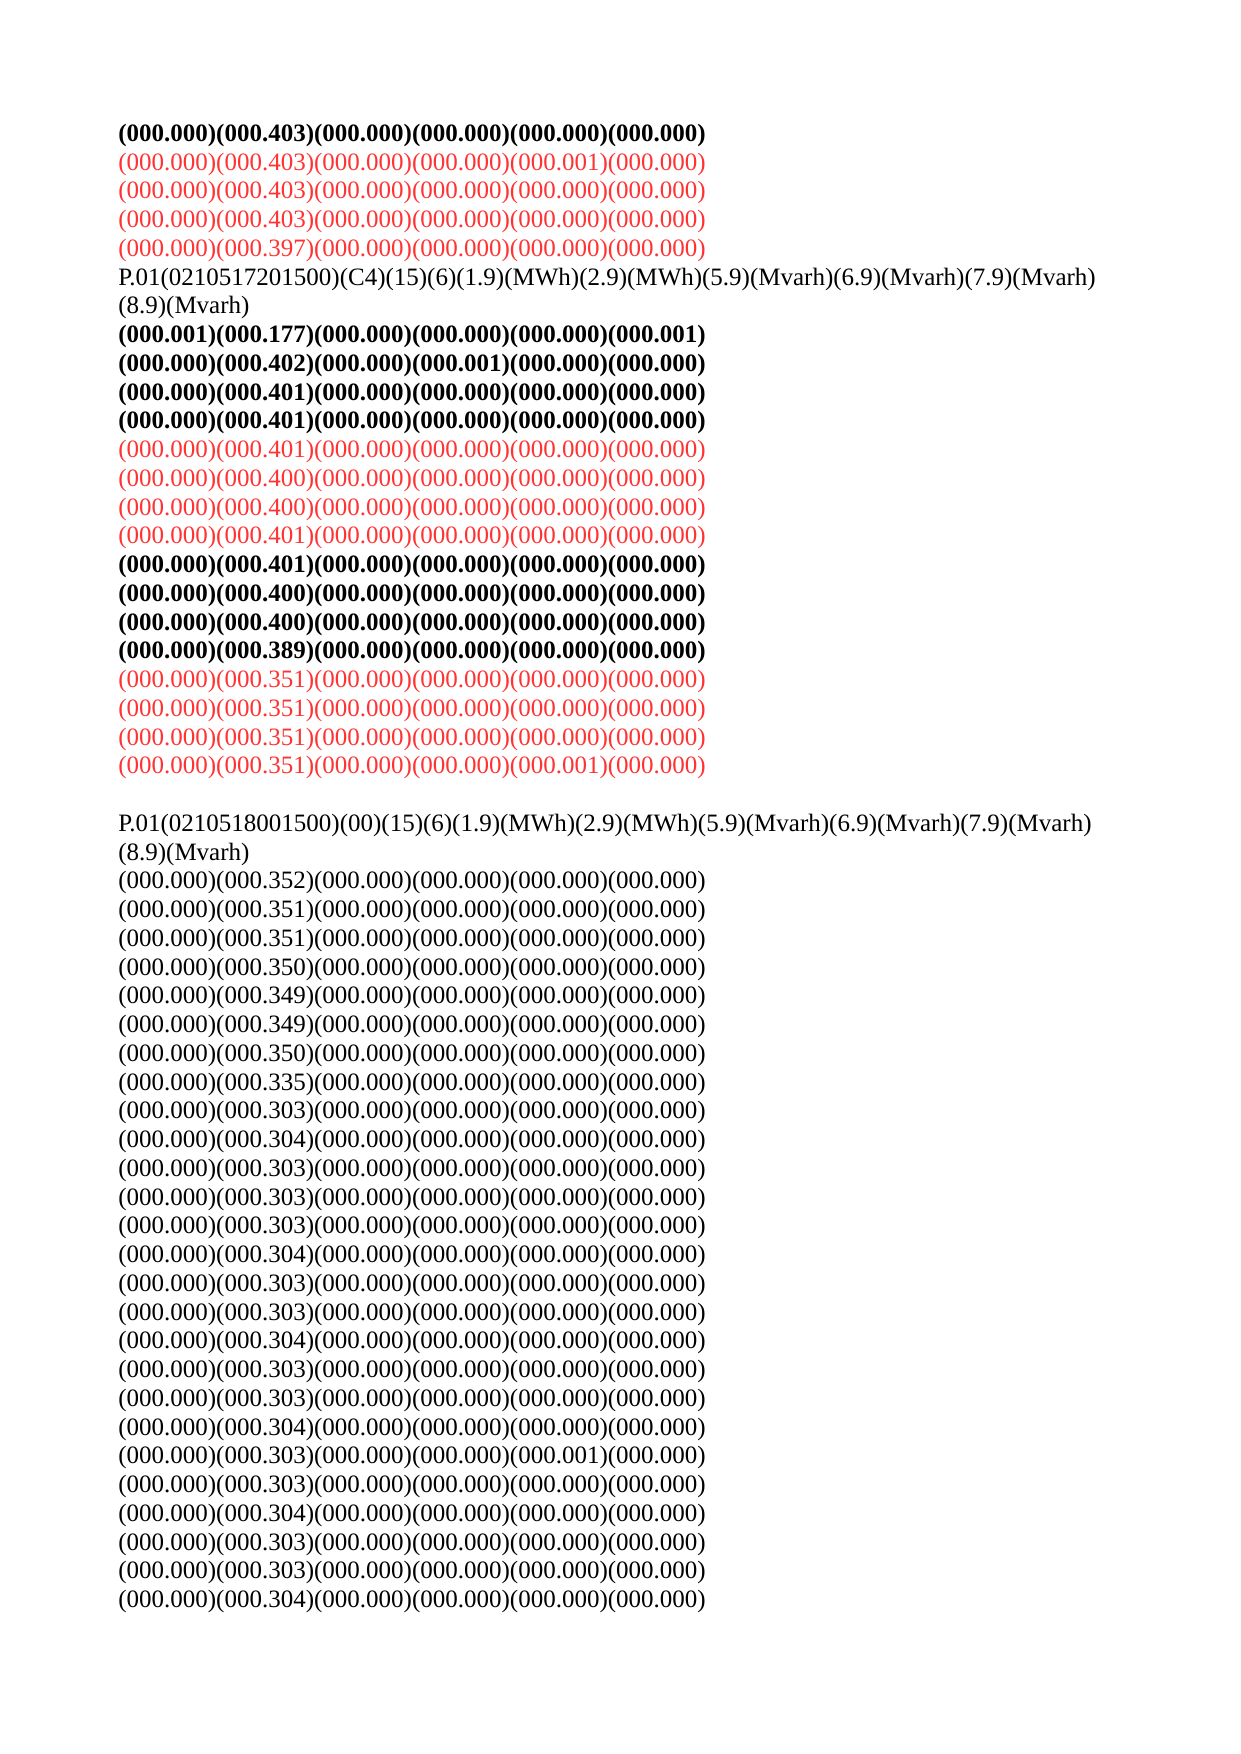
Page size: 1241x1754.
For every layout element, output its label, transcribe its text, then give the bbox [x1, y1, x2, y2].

text (000.000)(000.403)(000.000)(000.000)(000.000)(000.000) [118, 204, 1122, 233]
text (000.000)(000.401)(000.000)(000.000)(000.000)(000.000) [118, 521, 1122, 549]
text (000.000)(000.397)(000.000)(000.000)(000.000)(000.000) [118, 233, 1122, 262]
text (000.000)(000.400)(000.000)(000.000)(000.000)(000.000) [118, 463, 1122, 492]
text (000.000)(000.351)(000.000)(000.000)(000.000)(000.000) [118, 923, 1122, 952]
text (000.000)(000.350)(000.000)(000.000)(000.000)(000.000) [118, 1038, 1122, 1067]
text (000.000)(000.303)(000.000)(000.000)(000.000)(000.000) [118, 1383, 1122, 1412]
text (000.000)(000.351)(000.000)(000.000)(000.001)(000.000) [118, 751, 1122, 779]
text (000.000)(000.303)(000.000)(000.000)(000.000)(000.000) [118, 1211, 1122, 1239]
text (000.000)(000.401)(000.000)(000.000)(000.000)(000.000) [118, 549, 1122, 578]
text P.01(0210518001500)(00)(15)(6)(1.9)(MWh)(2.9)(MWh)(5.9)(Mvarh)(6.9)(Mvarh)(7.9)(Mvarh)(8.9)(Mvarh) [118, 808, 1122, 866]
text (000.000)(000.303)(000.000)(000.000)(000.000)(000.000) [118, 1527, 1122, 1556]
text (000.000)(000.303)(000.000)(000.000)(000.000)(000.000) [118, 1354, 1122, 1383]
text (000.000)(000.335)(000.000)(000.000)(000.000)(000.000) [118, 1067, 1122, 1096]
text (000.000)(000.303)(000.000)(000.000)(000.000)(000.000) [118, 1096, 1122, 1124]
text (000.000)(000.303)(000.000)(000.000)(000.001)(000.000) [118, 1441, 1122, 1469]
text (000.000)(000.303)(000.000)(000.000)(000.000)(000.000) [118, 1556, 1122, 1584]
text (000.000)(000.304)(000.000)(000.000)(000.000)(000.000) [118, 1584, 1122, 1613]
text (000.000)(000.403)(000.000)(000.000)(000.000)(000.000) [118, 176, 1122, 204]
text (000.000)(000.304)(000.000)(000.000)(000.000)(000.000) [118, 1412, 1122, 1441]
text (000.000)(000.400)(000.000)(000.000)(000.000)(000.000) [118, 492, 1122, 521]
text (000.001)(000.177)(000.000)(000.000)(000.000)(000.001) [118, 319, 1122, 348]
text (000.000)(000.303)(000.000)(000.000)(000.000)(000.000) [118, 1268, 1122, 1297]
text (000.000)(000.351)(000.000)(000.000)(000.000)(000.000) [118, 722, 1122, 751]
text (000.000)(000.351)(000.000)(000.000)(000.000)(000.000) [118, 693, 1122, 722]
text (000.000)(000.303)(000.000)(000.000)(000.000)(000.000) [118, 1297, 1122, 1326]
text (000.000)(000.303)(000.000)(000.000)(000.000)(000.000) [118, 1469, 1122, 1498]
text (000.000)(000.349)(000.000)(000.000)(000.000)(000.000) [118, 1009, 1122, 1038]
text (000.000)(000.389)(000.000)(000.000)(000.000)(000.000) [118, 636, 1122, 664]
text (000.000)(000.350)(000.000)(000.000)(000.000)(000.000) [118, 952, 1122, 981]
text (000.000)(000.303)(000.000)(000.000)(000.000)(000.000) [118, 1153, 1122, 1182]
text (000.000)(000.351)(000.000)(000.000)(000.000)(000.000) [118, 894, 1122, 923]
text (000.000)(000.402)(000.000)(000.001)(000.000)(000.000) [118, 348, 1122, 377]
text (000.000)(000.400)(000.000)(000.000)(000.000)(000.000) [118, 607, 1122, 636]
text (000.000)(000.401)(000.000)(000.000)(000.000)(000.000) [118, 434, 1122, 463]
text (000.000)(000.401)(000.000)(000.000)(000.000)(000.000) [118, 377, 1122, 406]
text (000.000)(000.401)(000.000)(000.000)(000.000)(000.000) [118, 406, 1122, 434]
text (000.000)(000.403)(000.000)(000.000)(000.000)(000.000) [118, 118, 1122, 147]
text (000.000)(000.304)(000.000)(000.000)(000.000)(000.000) [118, 1124, 1122, 1153]
text (000.000)(000.304)(000.000)(000.000)(000.000)(000.000) [118, 1239, 1122, 1268]
text (000.000)(000.400)(000.000)(000.000)(000.000)(000.000) [118, 578, 1122, 607]
text (000.000)(000.403)(000.000)(000.000)(000.001)(000.000) [118, 147, 1122, 176]
text (000.000)(000.304)(000.000)(000.000)(000.000)(000.000) [118, 1326, 1122, 1354]
text P.01(0210517201500)(C4)(15)(6)(1.9)(MWh)(2.9)(MWh)(5.9)(Mvarh)(6.9)(Mvarh)(7.9)(Mvarh)(8.9)(Mvarh) [118, 262, 1122, 319]
text (000.000)(000.303)(000.000)(000.000)(000.000)(000.000) [118, 1182, 1122, 1211]
text (000.000)(000.304)(000.000)(000.000)(000.000)(000.000) [118, 1498, 1122, 1527]
text (000.000)(000.349)(000.000)(000.000)(000.000)(000.000) [118, 981, 1122, 1009]
text (000.000)(000.352)(000.000)(000.000)(000.000)(000.000) [118, 866, 1122, 894]
text (000.000)(000.351)(000.000)(000.000)(000.000)(000.000) [118, 664, 1122, 693]
